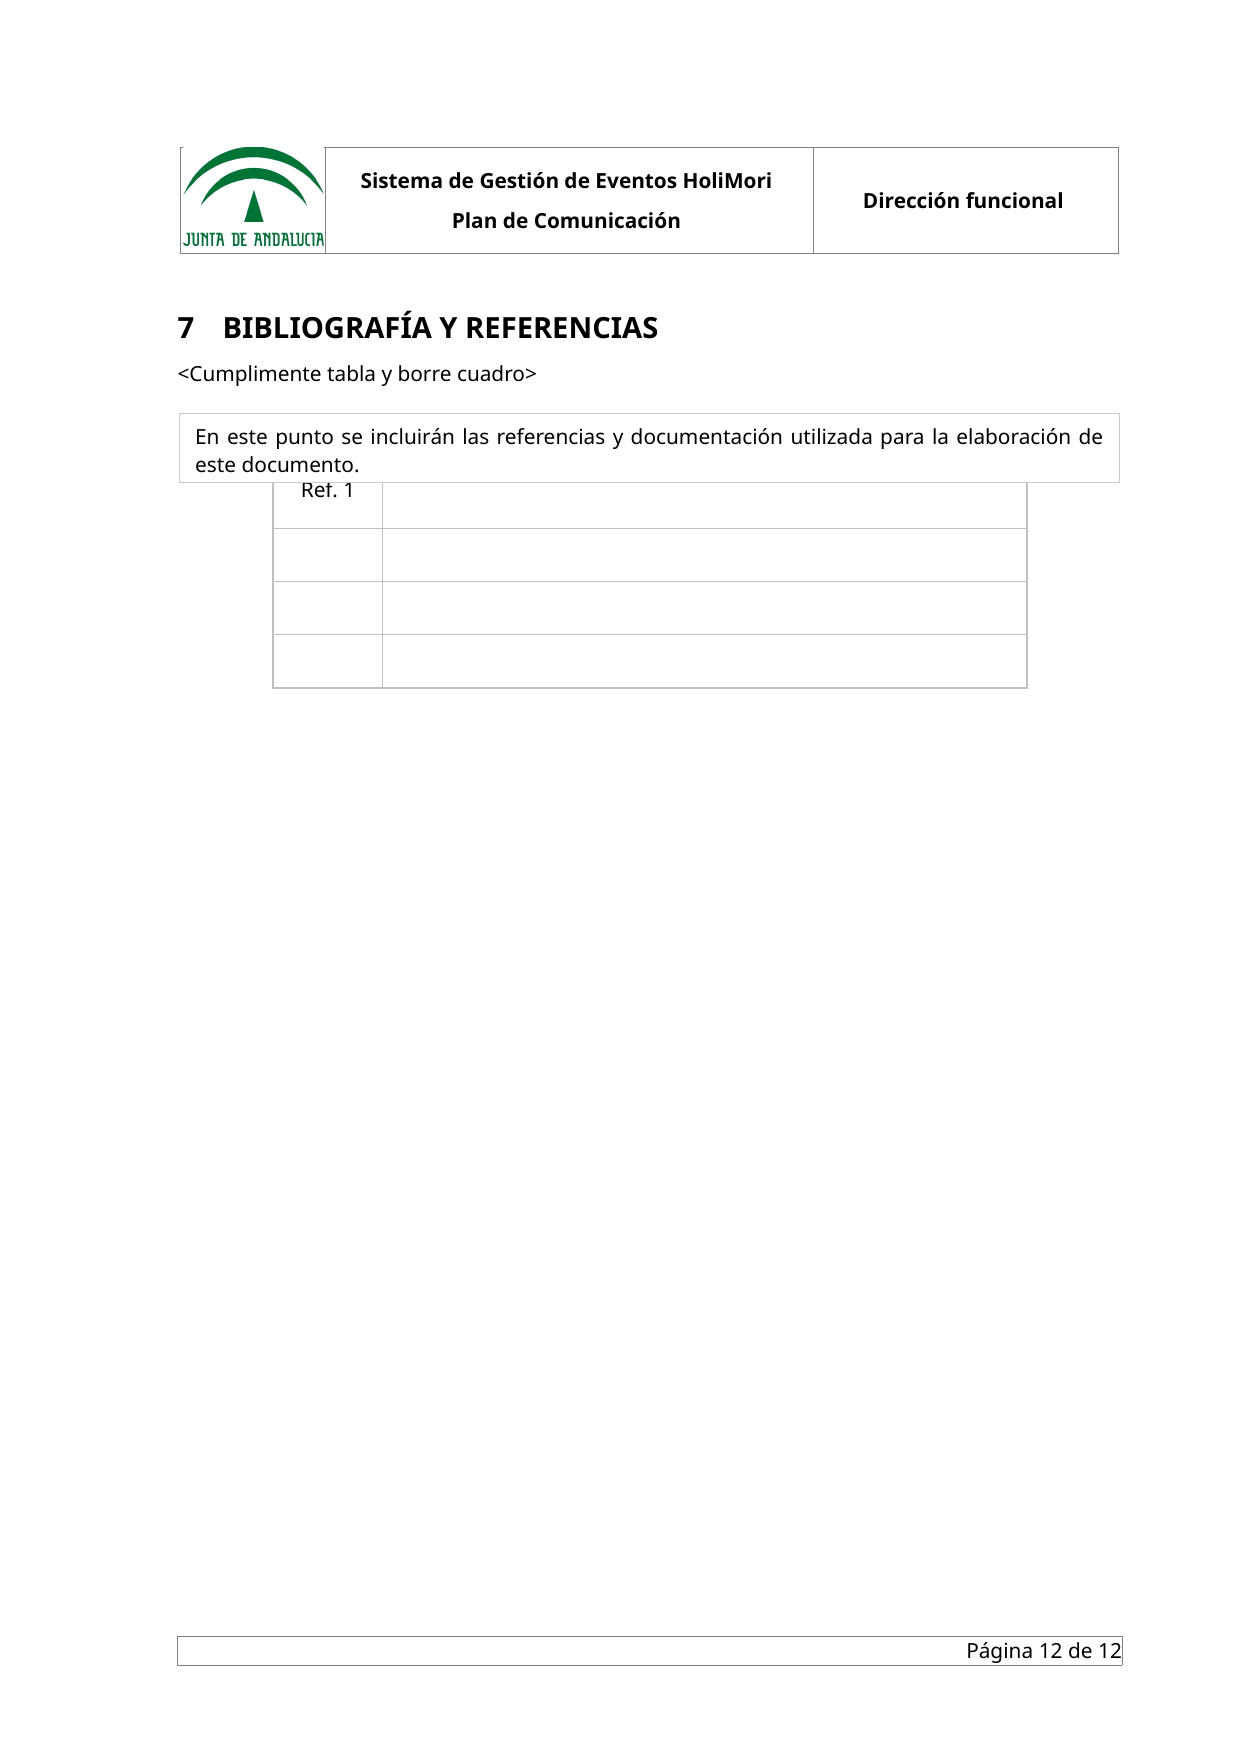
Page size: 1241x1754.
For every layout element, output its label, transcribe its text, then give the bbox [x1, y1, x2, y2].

table_cell [383, 582, 1026, 634]
table_cell [383, 529, 1026, 581]
text En este punto se incluirán las referencias y documentación utilizada para la elaboración de este documento. [195, 422, 1104, 474]
subtitle BIBLIOGRAFÍA Y REFERENCIAS [177, 307, 1122, 347]
text <Cumplimente tabla y borre cuadro> [177, 359, 1122, 388]
table_cell [383, 483, 1026, 528]
table_cell [274, 529, 382, 581]
table_cell Ref. 1 [274, 483, 382, 528]
table_cell [274, 582, 382, 634]
table_cell [383, 635, 1026, 687]
table_cell [274, 635, 382, 687]
